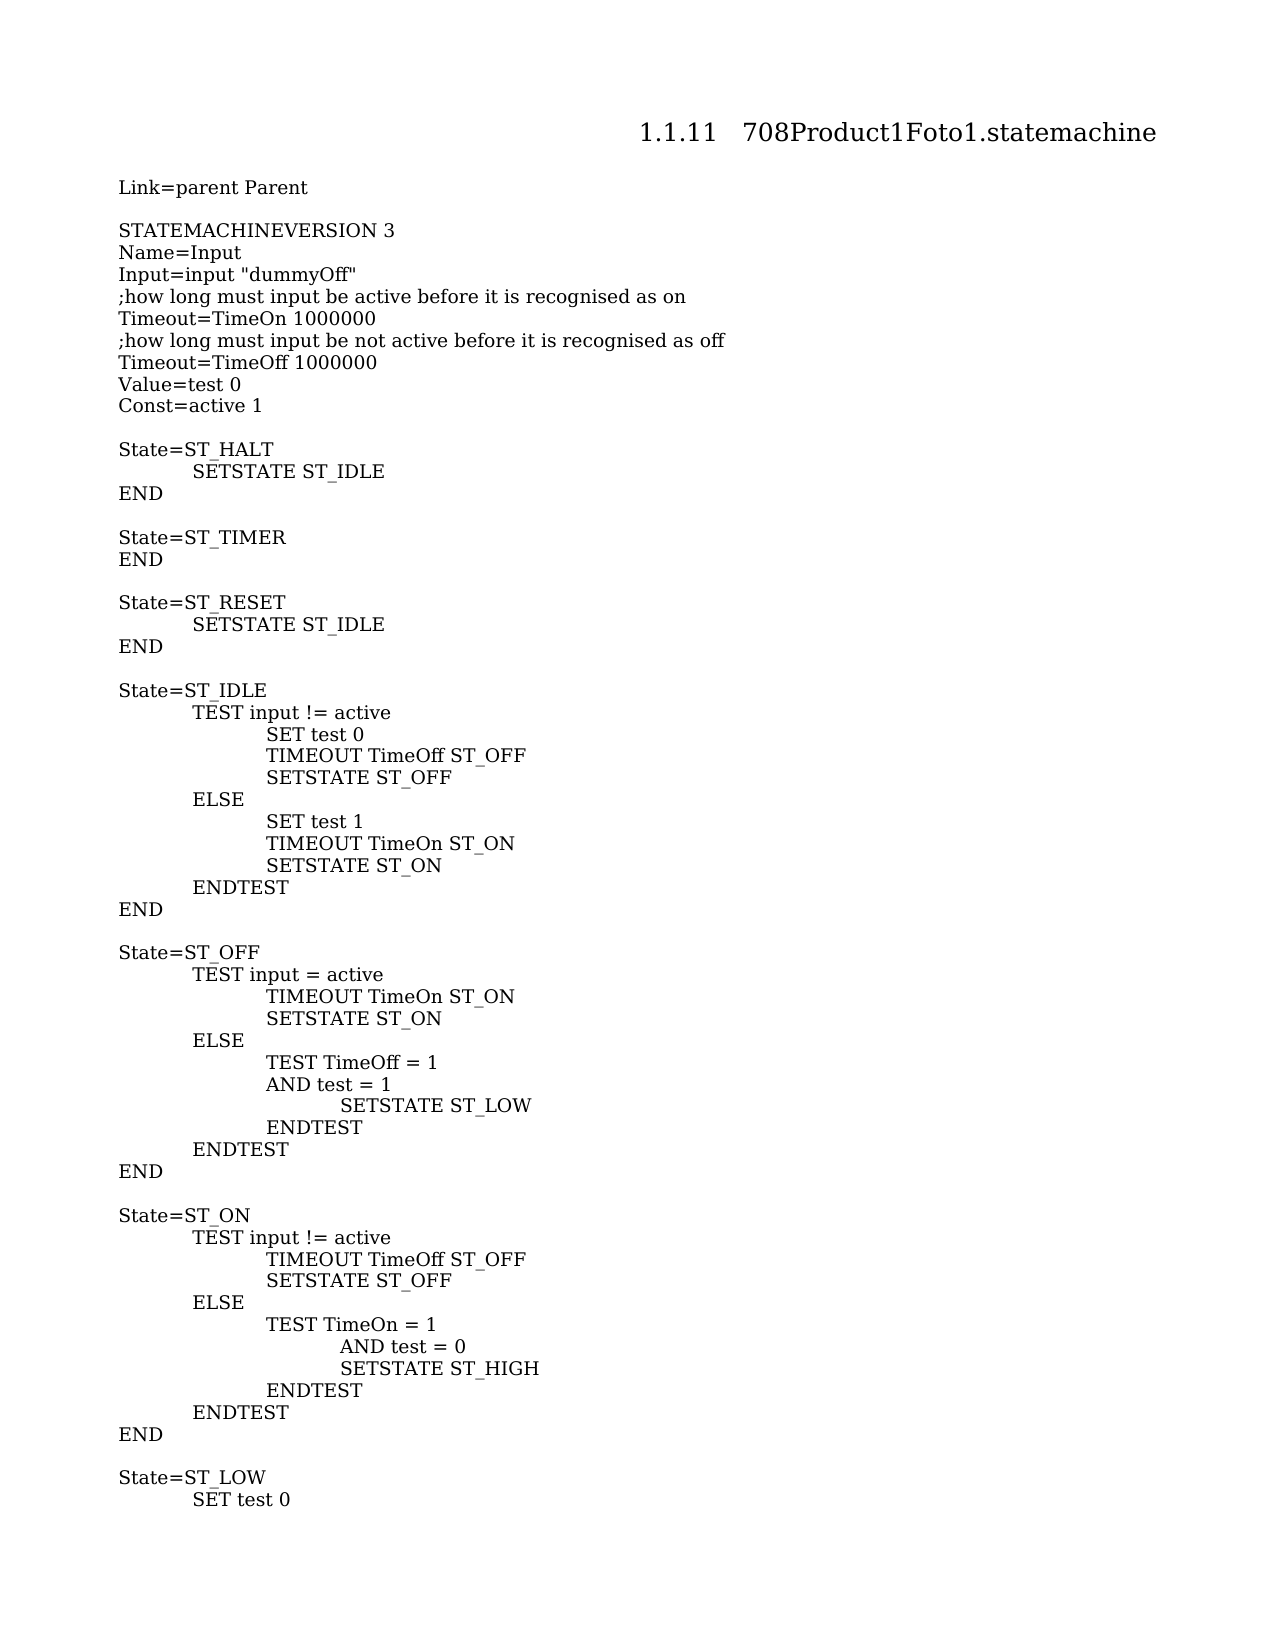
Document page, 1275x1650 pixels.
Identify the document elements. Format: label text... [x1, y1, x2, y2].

text SETSTATE ST_ON [118, 1008, 1157, 1030]
text SETSTATE ST_ON [118, 855, 1157, 877]
text END [118, 636, 1157, 658]
text ENDTEST [118, 1139, 1157, 1161]
text SETSTATE ST_IDLE [118, 461, 1157, 483]
text State=ST_ON [118, 1205, 1157, 1227]
text Name=Input [118, 242, 1157, 264]
text State=ST_TIMER [118, 527, 1157, 549]
text ENDTEST [118, 1402, 1157, 1424]
text ELSE [118, 1030, 1157, 1052]
text ENDTEST [118, 877, 1157, 899]
text SETSTATE ST_OFF [118, 767, 1157, 789]
text SETSTATE ST_OFF [118, 1271, 1157, 1292]
text SET test 1 [118, 811, 1157, 833]
text Input=input "dummyOff" [118, 264, 1157, 286]
text ENDTEST [118, 1380, 1157, 1402]
text END [118, 549, 1157, 571]
text TEST input != active [118, 702, 1157, 724]
text SET test 0 [118, 1489, 1157, 1511]
text TIMEOUT TimeOff ST_OFF [118, 1249, 1157, 1271]
text END [118, 1424, 1157, 1446]
text State=ST_HALT [118, 439, 1157, 461]
text ENDTEST [118, 1117, 1157, 1139]
text TIMEOUT TimeOff ST_OFF [118, 746, 1157, 767]
text SETSTATE ST_IDLE [118, 614, 1157, 636]
text AND test = 1 [118, 1074, 1157, 1096]
text Link=parent Parent [118, 177, 1157, 199]
text TIMEOUT TimeOn ST_ON [118, 986, 1157, 1008]
text Timeout=TimeOff 1000000 [118, 352, 1157, 374]
text END [118, 899, 1157, 921]
text TEST TimeOff = 1 [118, 1052, 1157, 1074]
text SETSTATE ST_LOW [118, 1096, 1157, 1117]
text ;how long must input be active before it is recognised as on [118, 286, 1157, 308]
text END [118, 483, 1157, 505]
text TEST input = active [118, 964, 1157, 986]
text ELSE [118, 1292, 1157, 1314]
text State=ST_OFF [118, 942, 1157, 964]
text TEST input != active [118, 1227, 1157, 1249]
text AND test = 0 [118, 1336, 1157, 1358]
text STATEMACHINEVERSION 3 [118, 221, 1157, 242]
text State=ST_LOW [118, 1467, 1157, 1489]
text State=ST_IDLE [118, 680, 1157, 702]
text TEST TimeOn = 1 [118, 1314, 1157, 1336]
text Const=active 1 [118, 396, 1157, 417]
text State=ST_RESET [118, 592, 1157, 614]
text TIMEOUT TimeOn ST_ON [118, 833, 1157, 855]
text ELSE [118, 789, 1157, 811]
text END [118, 1161, 1157, 1183]
text Value=test 0 [118, 374, 1157, 396]
text SET test 0 [118, 724, 1157, 746]
text SETSTATE ST_HIGH [118, 1358, 1157, 1380]
text Timeout=TimeOn 1000000 [118, 308, 1157, 330]
text ;how long must input be not active before it is recognised as off [118, 330, 1157, 352]
